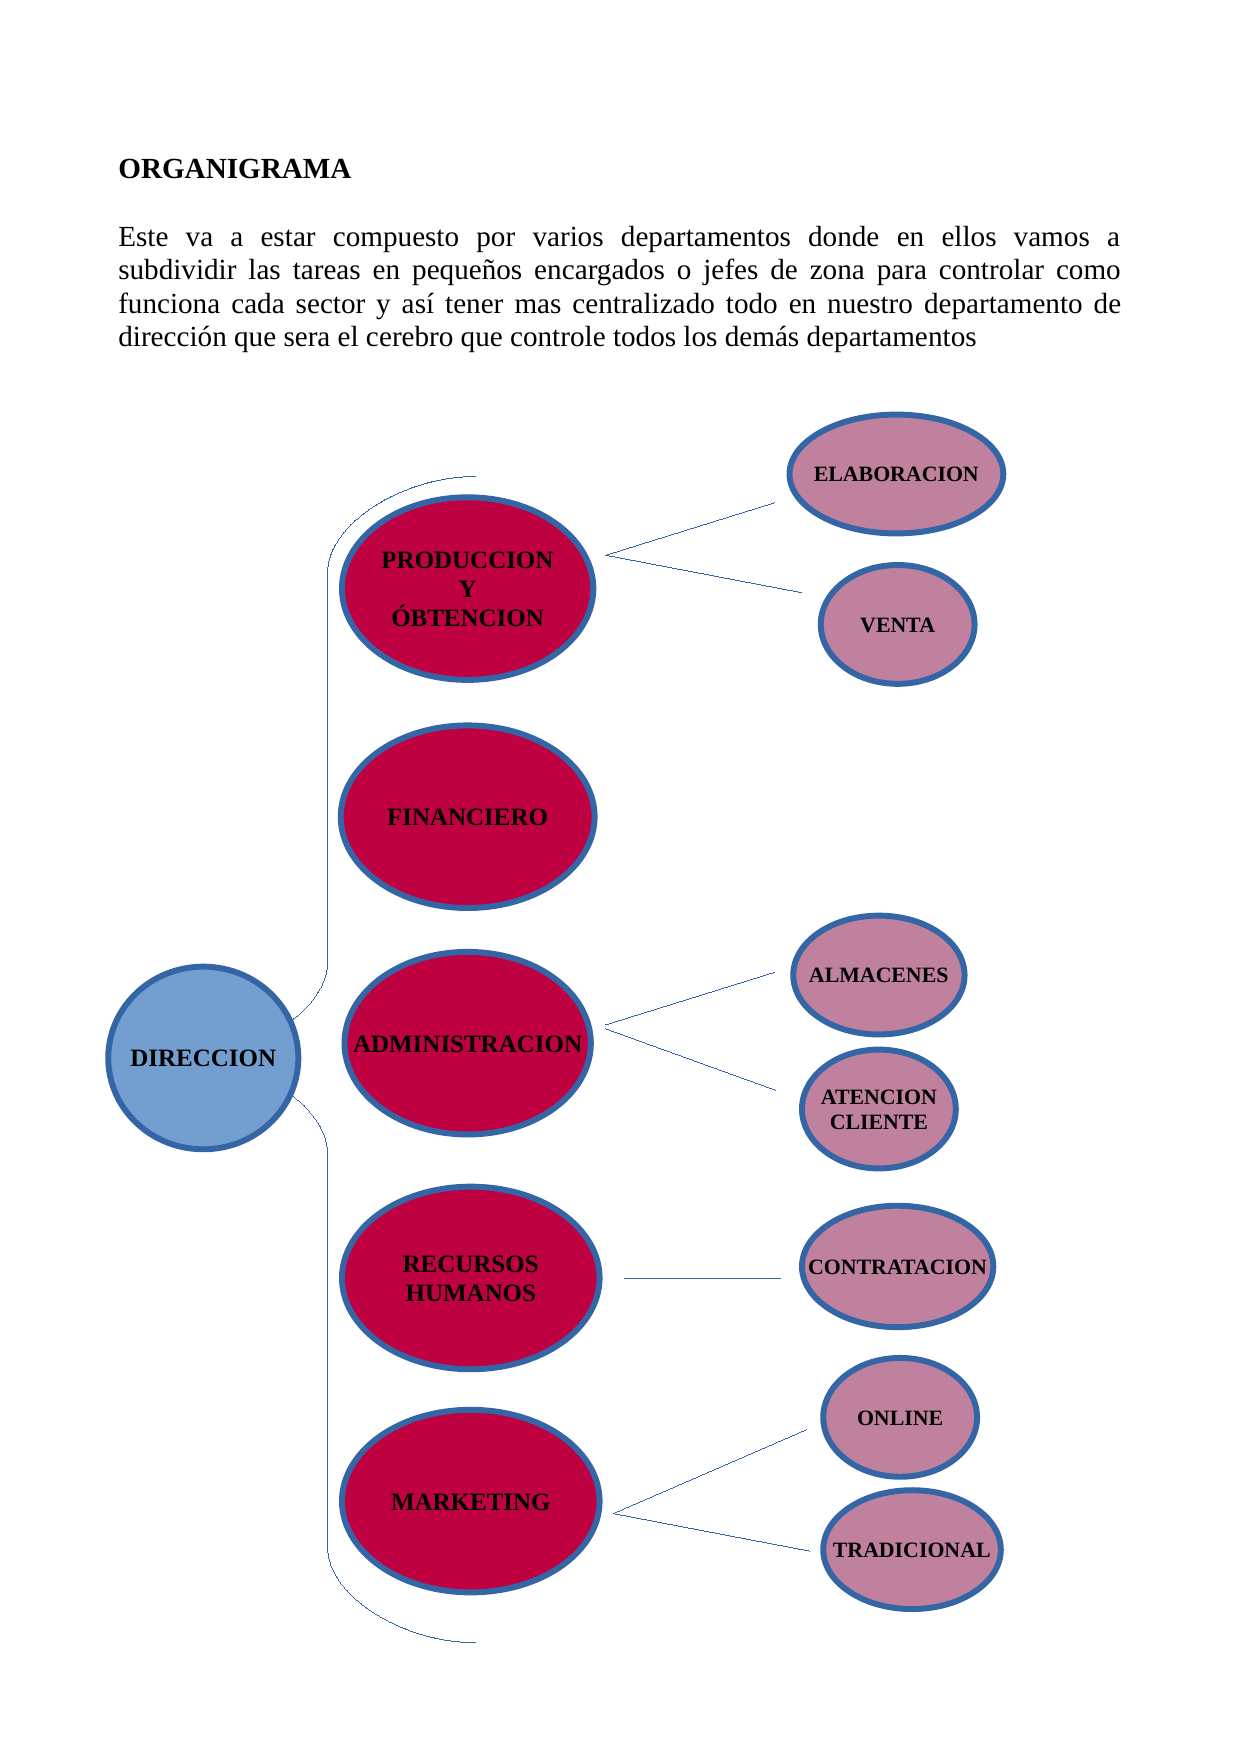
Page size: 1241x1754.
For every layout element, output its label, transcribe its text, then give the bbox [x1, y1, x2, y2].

text ORGANIGRAMA [118, 152, 1122, 185]
text Este va a estar compuesto por varios departamentos donde en ellos vamos a subdividir las tareas en pequeños encargados o jefes de zona para controlar como funciona cada sector y así tener mas centralizado todo en nuestro departamento de dirección que sera el cerebro que controle todos los demás departamentos [118, 219, 1122, 353]
